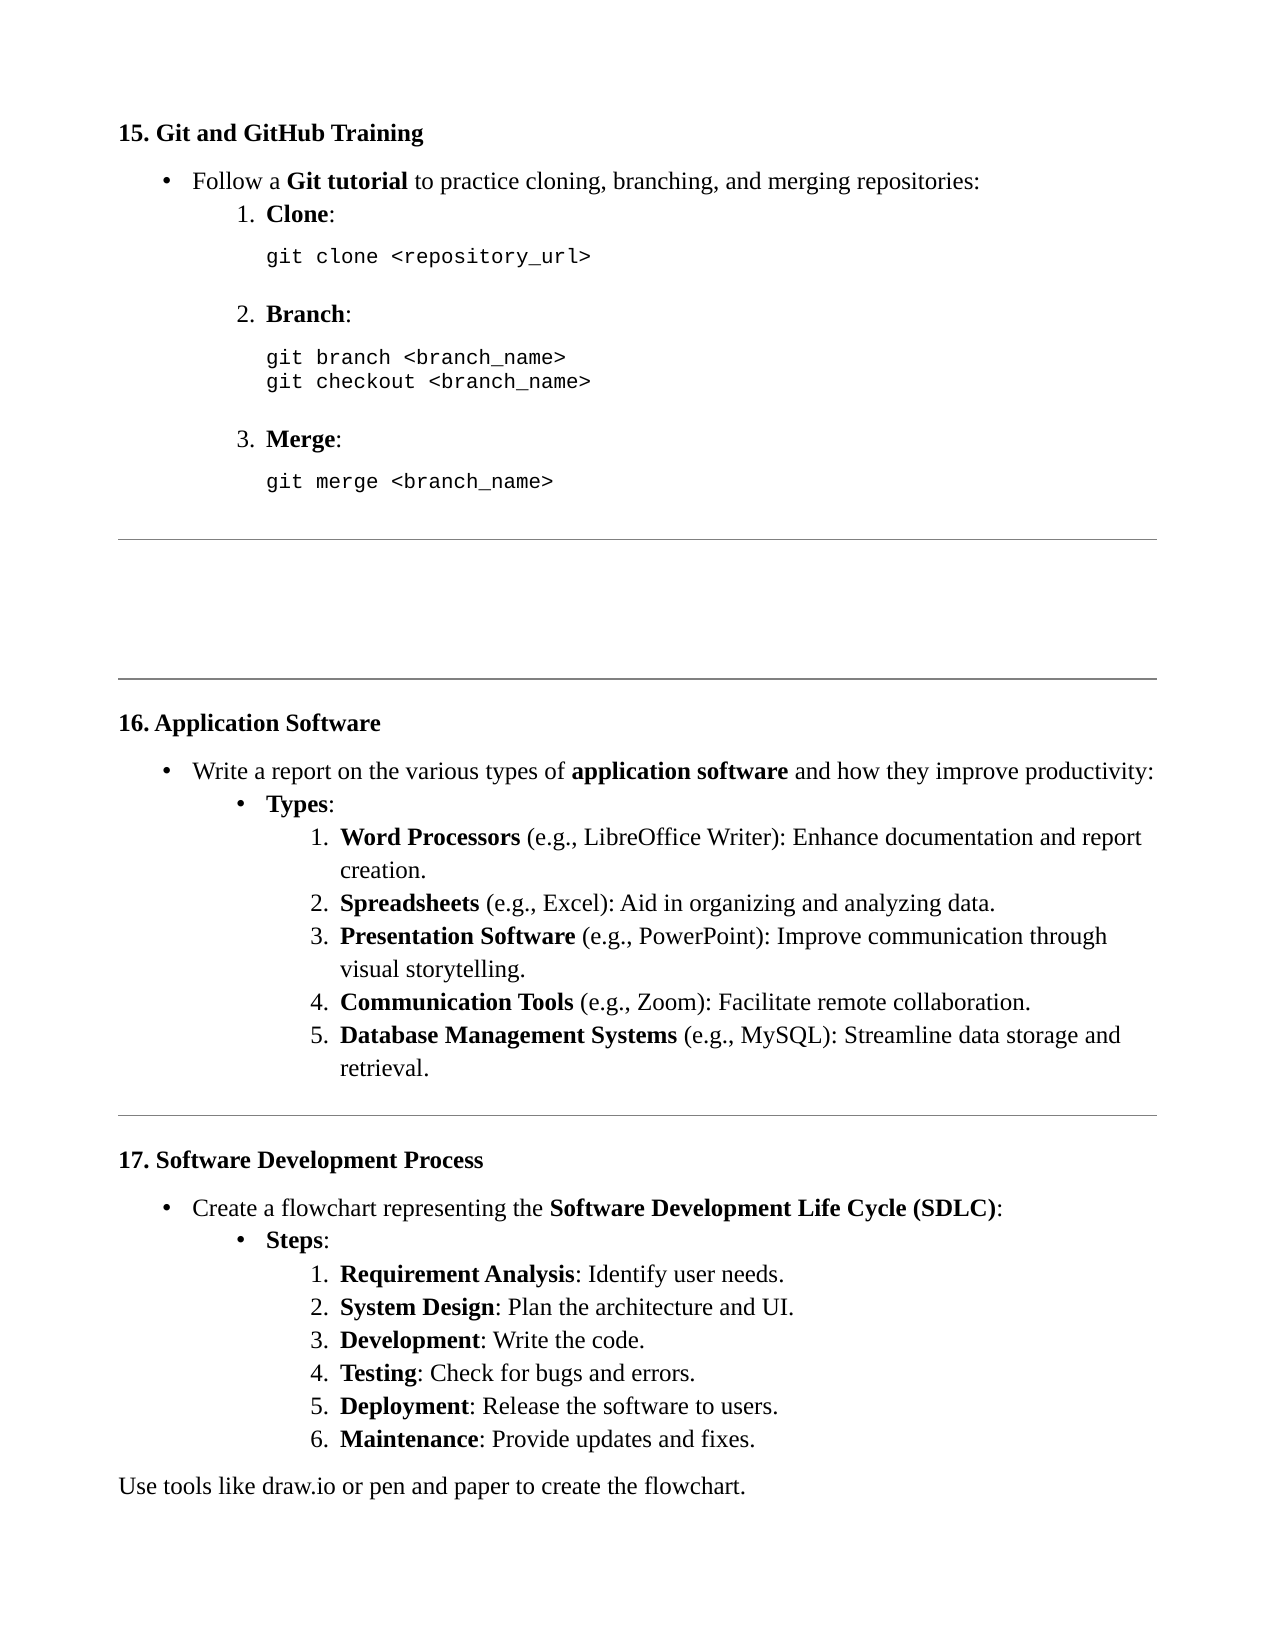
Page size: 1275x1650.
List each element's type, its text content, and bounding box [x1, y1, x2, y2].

list Maintenance: Provide updates and fixes. [310, 1424, 1157, 1452]
list System Design: Plan the architecture and UI. [310, 1292, 1157, 1320]
list Presentation Software (e.g., PowerPoint): Improve communication through visual storytelling. [310, 921, 1157, 983]
text 15. Git and GitHub Training [118, 118, 1157, 147]
list git branch <branch_name> [236, 347, 1157, 371]
list Clone: [236, 199, 1157, 227]
list Merge: [236, 424, 1157, 453]
list Deployment: Release the software to users. [310, 1391, 1157, 1419]
list Branch: [236, 299, 1157, 328]
list git merge <branch_name> [236, 471, 1157, 495]
list Spreadsheets (e.g., Excel): Aid in organizing and analyzing data. [310, 888, 1157, 917]
list Requirement Analysis: Identify user needs. [310, 1259, 1157, 1287]
list Create a flowchart representing the Software Development Life Cycle (SDLC): [162, 1193, 1157, 1221]
list Database Management Systems (e.g., MySQL): Streamline data storage and retrieval. [310, 1020, 1157, 1082]
text 17. Software Development Process [118, 1145, 1157, 1174]
list Development: Write the code. [310, 1325, 1157, 1353]
list Testing: Check for bugs and errors. [310, 1358, 1157, 1386]
list Types: [236, 789, 1157, 818]
list Follow a Git tutorial to practice cloning, branching, and merging repositories: [162, 166, 1157, 194]
list Communication Tools (e.g., Zoom): Facilitate remote collaboration. [310, 987, 1157, 1016]
list Write a report on the various types of application software and how they improve productivity: [162, 756, 1157, 785]
list Word Processors (e.g., LibreOffice Writer): Enhance documentation and report creation. [310, 822, 1157, 884]
list git checkout <branch_name> [236, 371, 1157, 394]
text 16. Application Software [118, 708, 1157, 737]
list git clone <repository_url> [236, 246, 1157, 270]
list Steps: [236, 1226, 1157, 1254]
text Use tools like draw.io or pen and paper to create the flowchart. [118, 1471, 1157, 1500]
